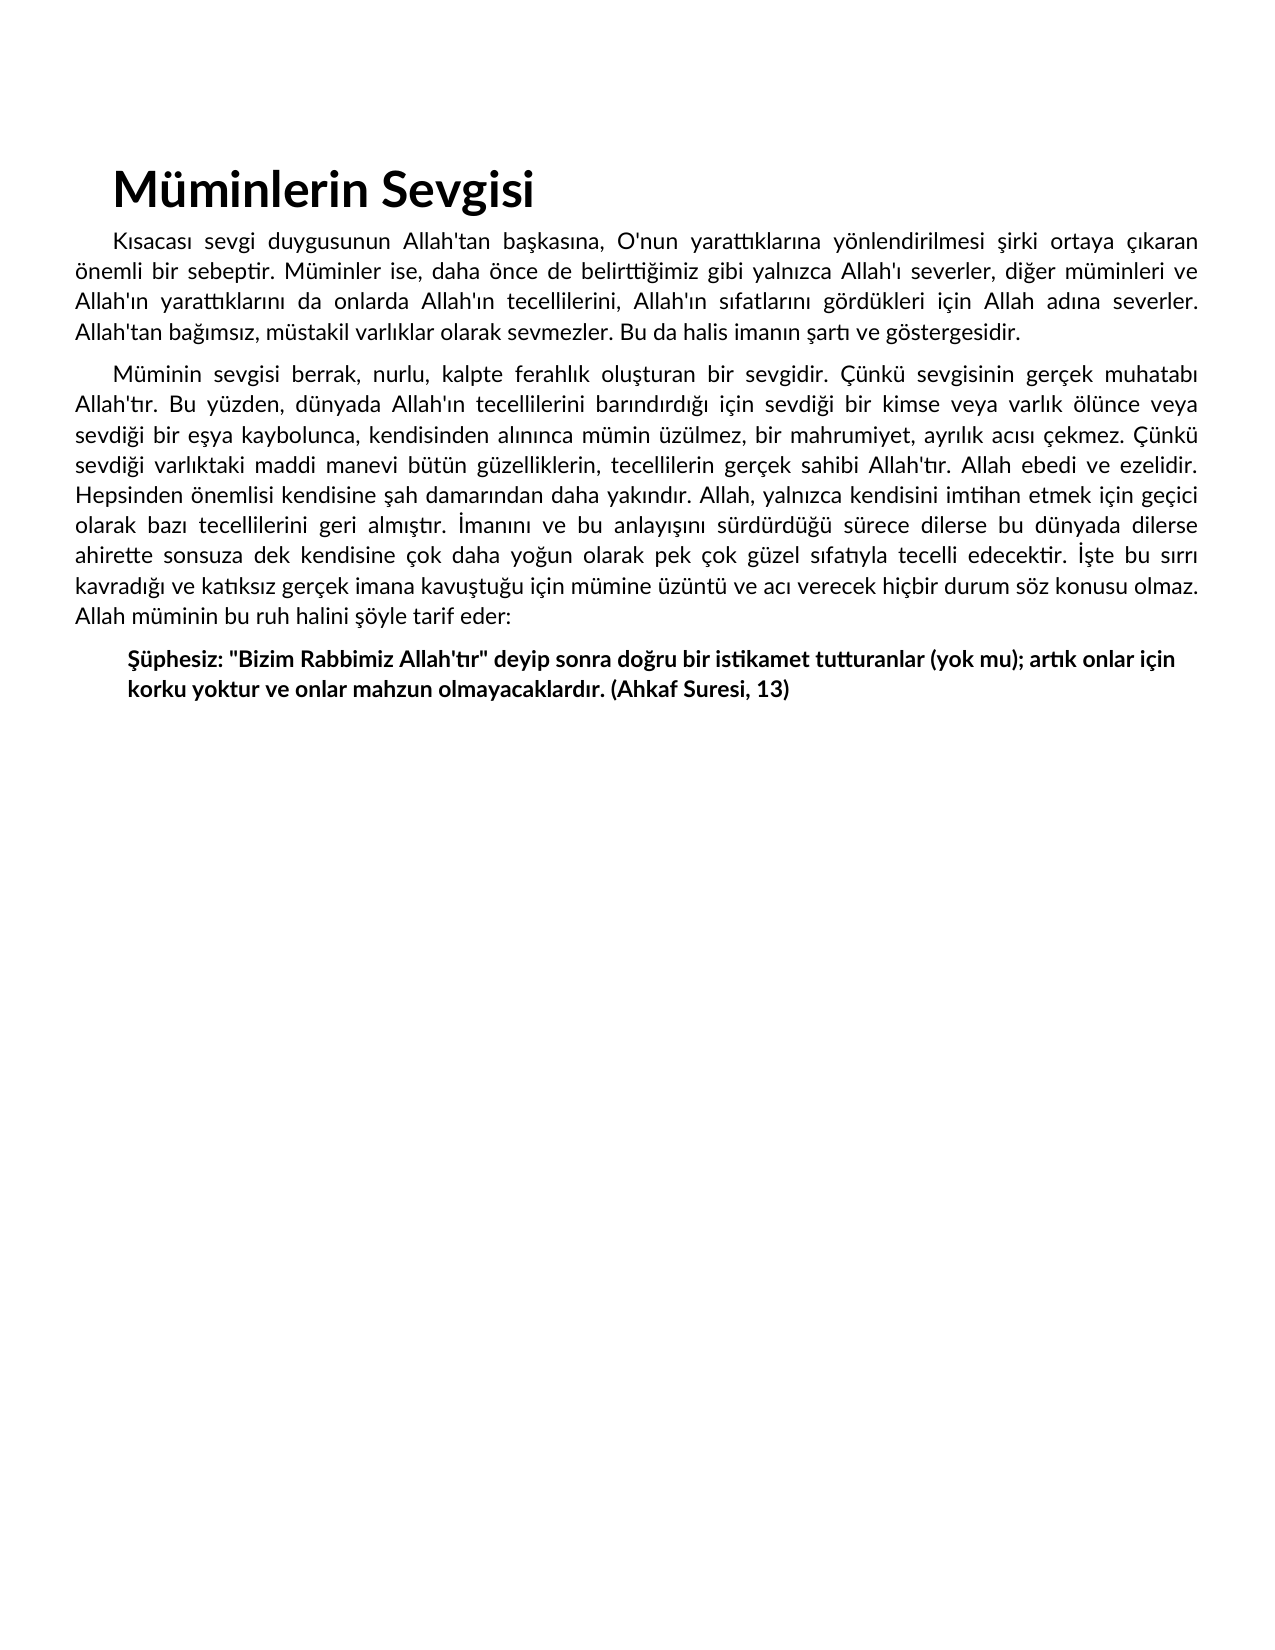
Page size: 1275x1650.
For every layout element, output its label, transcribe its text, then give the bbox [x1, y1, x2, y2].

text Müminin sevgisi berrak, nurlu, kalpte ferahlık oluşturan bir sevgidir. Çünkü sevgisinin gerçek muhatabı Allah'tır. Bu yüzden, dünyada Allah'ın tecellilerini barındırdığı için sevdiği bir kimse veya varlık ölünce veya sevdiği bir eşya kaybolunca, kendisinden alınınca mümin üzülmez, bir mahrumiyet, ayrılık acısı çekmez. Çünkü sevdiği varlıktaki maddi manevi bütün güzelliklerin, tecellilerin gerçek sahibi Allah'tır. Allah ebedi ve ezelidir. Hepsinden önemlisi kendisine şah damarından daha yakındır. Allah, yalnızca kendisini imtihan etmek için geçici olarak bazı tecellilerini geri almıştır. İmanını ve bu anlayışını sürdürdüğü sürece dilerse bu dünyada dilerse ahirette sonsuza dek kendisine çok daha yoğun olarak pek çok güzel sıfatıyla tecelli edecektir. İşte bu sırrı kavradığı ve katıksız gerçek imana kavuştuğu için mümine üzüntü ve acı verecek hiçbir durum söz konusu olmaz. Allah müminin bu ruh halini şöyle tarif eder: [75, 360, 1200, 629]
subtitle Müminlerin Sevgisi [112, 158, 1200, 218]
text Kısacası sevgi duygusunun Allah'tan başkasına, O'nun yarattıklarına yönlendirilmesi şirki ortaya çıkaran önemli bir sebeptir. Müminler ise, daha önce de belirttiğimiz gibi yalnızca Allah'ı severler, diğer müminleri ve Allah'ın yarattıklarını da onlarda Allah'ın tecellilerini, Allah'ın sıfatlarını gördükleri için Allah adına severler. Allah'tan bağımsız, müstakil varlıklar olarak sevmezler. Bu da halis imanın şartı ve göstergesidir. [75, 227, 1200, 345]
text Şüphesiz: "Bizim Rabbimiz Allah'tır" deyip sonra doğru bir istikamet tutturanlar (yok mu); artık onlar için korku yoktur ve onlar mahzun olmayacaklardır. (Ahkaf Suresi, 13) [127, 644, 1177, 702]
